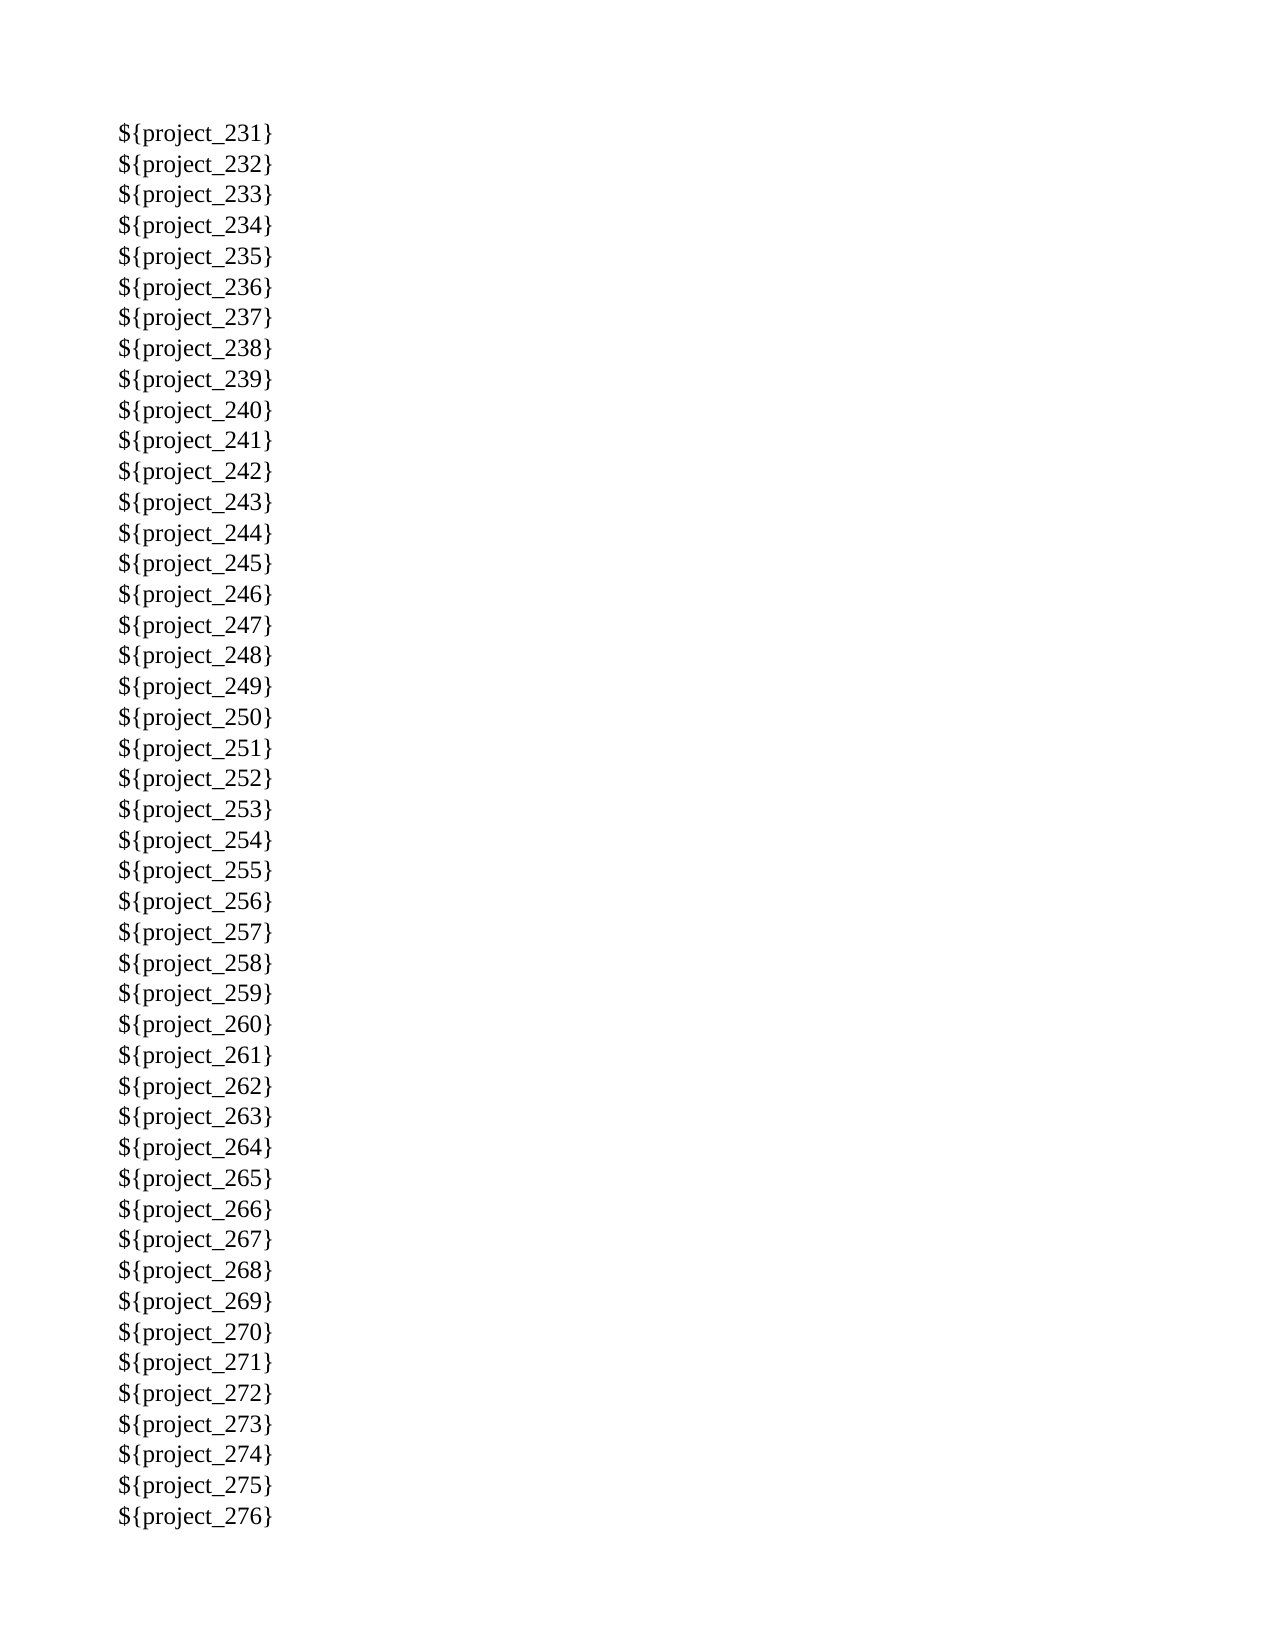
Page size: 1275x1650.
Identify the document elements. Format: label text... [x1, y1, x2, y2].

text ${project_267} [118, 1224, 1157, 1253]
text ${project_255} [118, 856, 1157, 884]
text ${project_251} [118, 733, 1157, 761]
text ${project_234} [118, 210, 1157, 239]
text ${project_274} [118, 1439, 1157, 1468]
text ${project_238} [118, 333, 1157, 362]
text ${project_235} [118, 241, 1157, 270]
text ${project_239} [118, 364, 1157, 393]
text ${project_242} [118, 456, 1157, 485]
text ${project_245} [118, 548, 1157, 577]
text ${project_237} [118, 302, 1157, 331]
text ${project_246} [118, 579, 1157, 608]
text ${project_259} [118, 978, 1157, 1007]
text ${project_257} [118, 917, 1157, 946]
text ${project_265} [118, 1163, 1157, 1192]
text ${project_247} [118, 610, 1157, 638]
text ${project_258} [118, 948, 1157, 977]
text ${project_240} [118, 395, 1157, 423]
text ${project_233} [118, 179, 1157, 208]
text ${project_252} [118, 763, 1157, 792]
text ${project_271} [118, 1347, 1157, 1376]
text ${project_270} [118, 1317, 1157, 1345]
text ${project_260} [118, 1009, 1157, 1038]
text ${project_243} [118, 487, 1157, 516]
text ${project_236} [118, 272, 1157, 301]
text ${project_253} [118, 794, 1157, 823]
text ${project_231} [118, 118, 1157, 147]
text ${project_264} [118, 1132, 1157, 1161]
text ${project_269} [118, 1286, 1157, 1314]
text ${project_250} [118, 702, 1157, 731]
text ${project_273} [118, 1409, 1157, 1437]
text ${project_232} [118, 149, 1157, 178]
text ${project_261} [118, 1040, 1157, 1069]
text ${project_266} [118, 1194, 1157, 1222]
text ${project_272} [118, 1378, 1157, 1407]
text ${project_249} [118, 671, 1157, 700]
text ${project_244} [118, 518, 1157, 546]
text ${project_254} [118, 825, 1157, 854]
text ${project_256} [118, 886, 1157, 915]
text ${project_268} [118, 1255, 1157, 1284]
text ${project_263} [118, 1101, 1157, 1130]
text ${project_241} [118, 425, 1157, 454]
text ${project_262} [118, 1071, 1157, 1099]
text ${project_276} [118, 1501, 1157, 1530]
text ${project_248} [118, 641, 1157, 669]
text ${project_275} [118, 1470, 1157, 1499]
